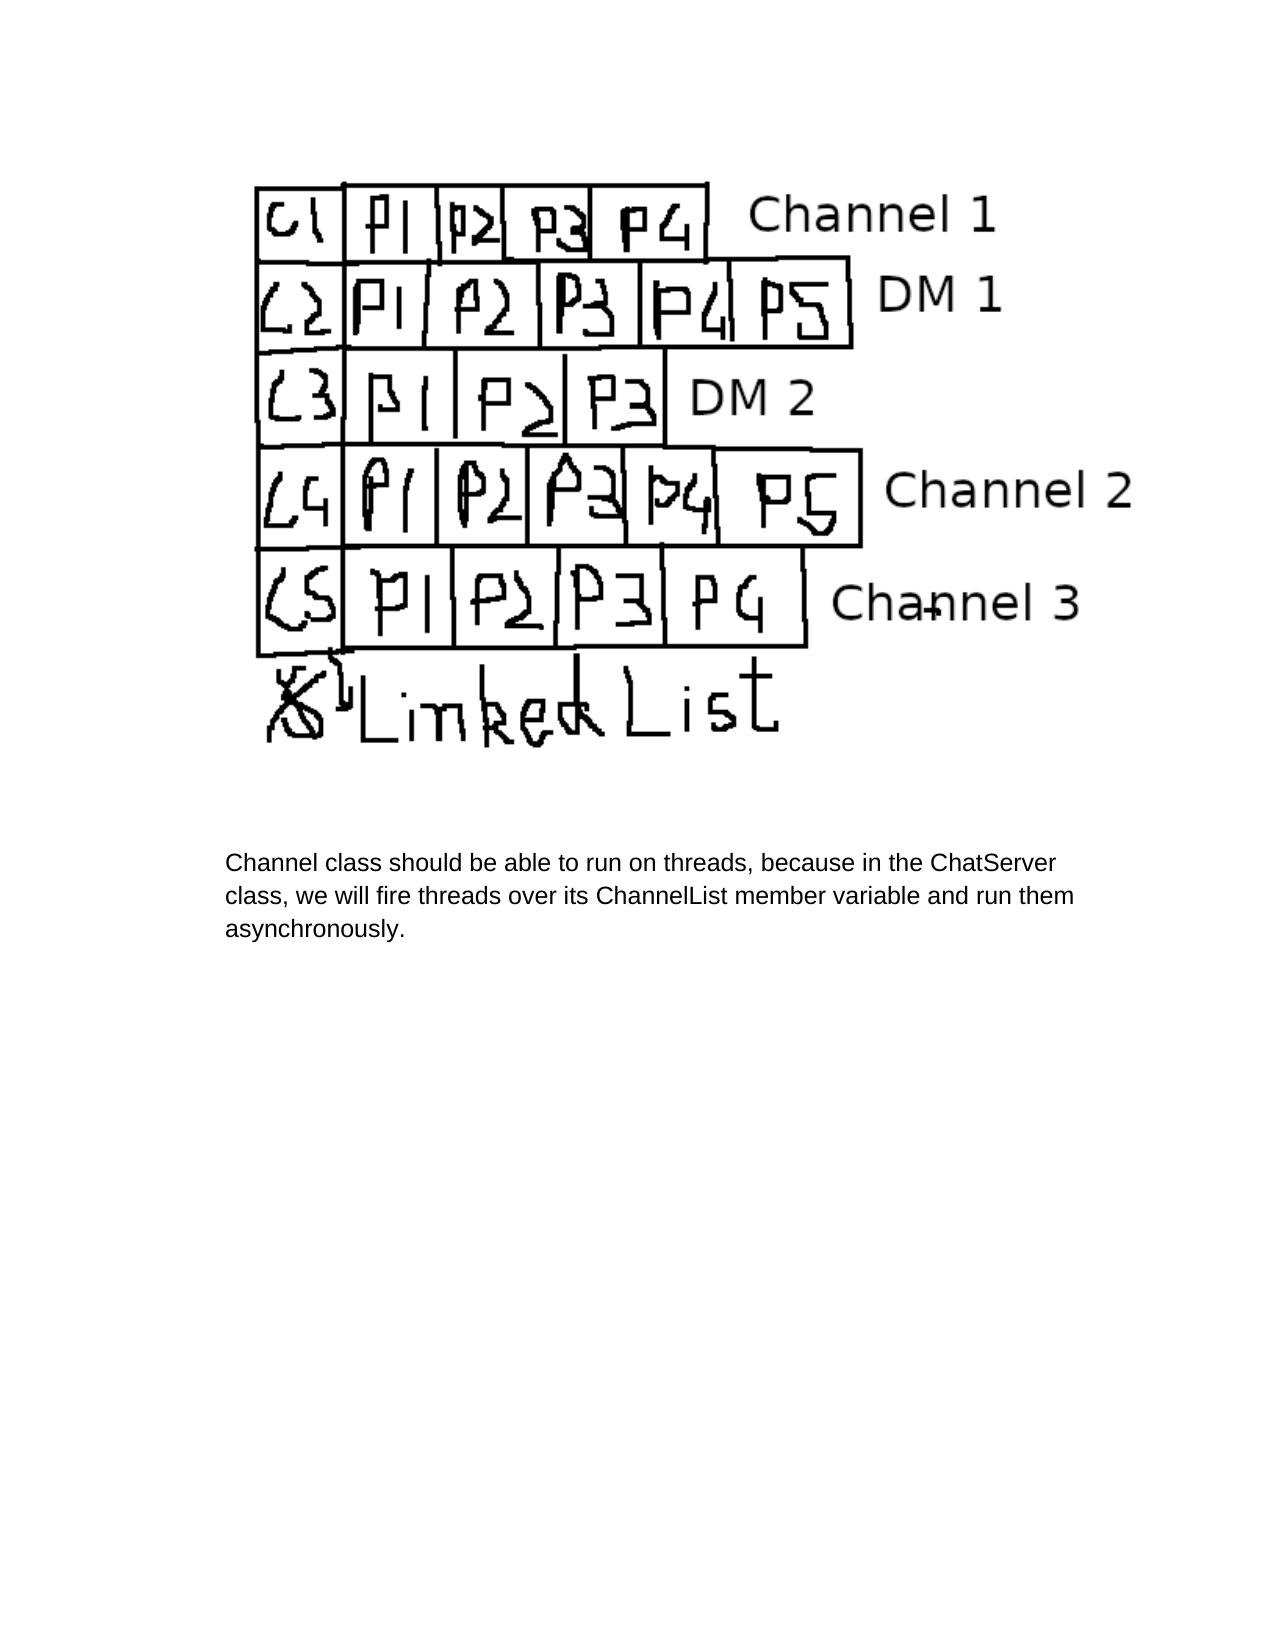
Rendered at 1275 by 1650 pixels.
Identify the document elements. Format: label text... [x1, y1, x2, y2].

text Channel class should be able to run on threads, because in the ChatServer class, we will fire threads over its ChannelList member variable and run them asynchronously. [225, 848, 1125, 943]
picture [225, 150, 1139, 779]
